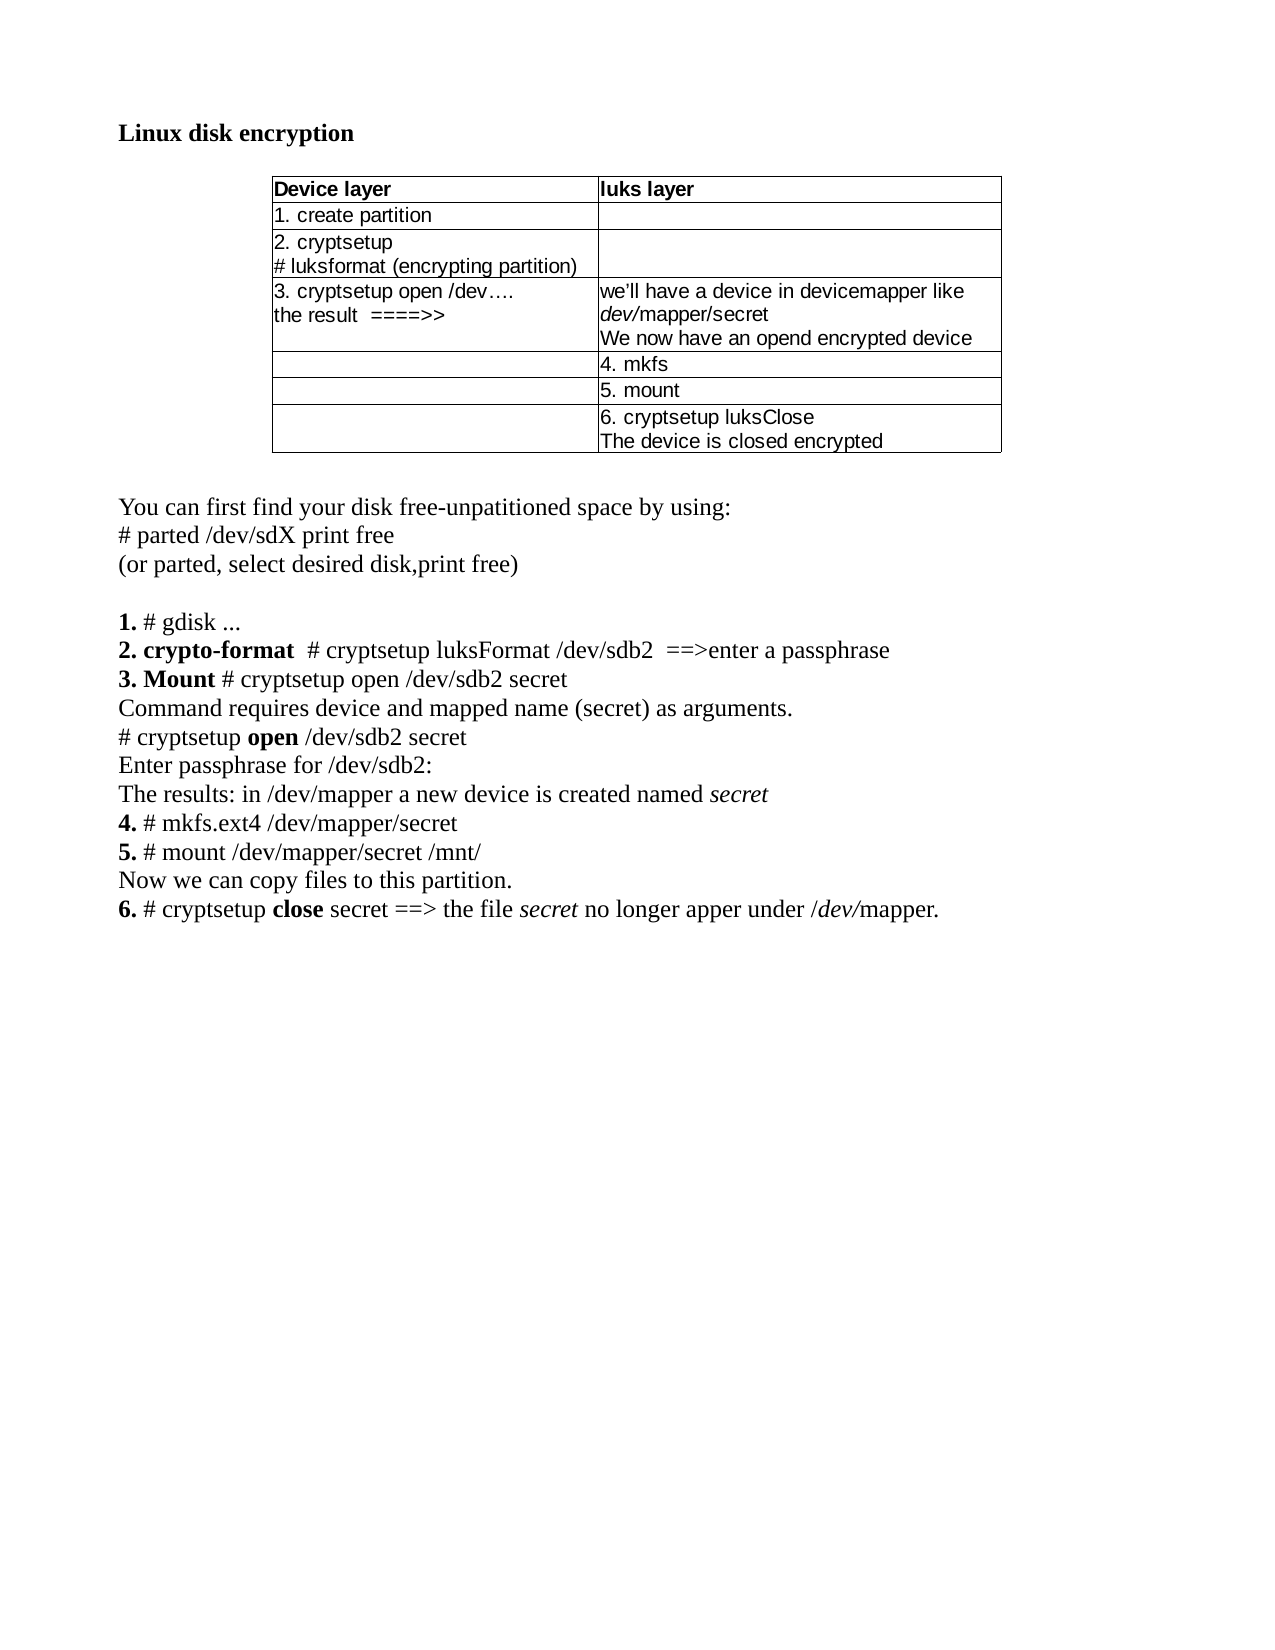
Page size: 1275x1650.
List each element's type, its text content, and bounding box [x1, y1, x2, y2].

text 1. # gdisk ... [118, 607, 1157, 636]
text Enter passphrase for /dev/sdb2: [118, 751, 1157, 779]
text Linux disk encryption [118, 118, 1157, 147]
text 4. # mkfs.ext4 /dev/mapper/secret [118, 808, 1157, 837]
text You can first find your disk free-unpatitioned space by using: [118, 492, 1157, 521]
text 2. crypto-format # cryptsetup luksFormat /dev/sdb2 ==>enter a passphrase [118, 636, 1157, 664]
text Command requires device and mapped name (secret) as arguments. [118, 693, 1157, 722]
text Now we can copy files to this partition. [118, 866, 1157, 894]
text 3. Mount # cryptsetup open /dev/sdb2 secret [118, 664, 1157, 693]
text # cryptsetup open /dev/sdb2 secret [118, 722, 1157, 751]
text 6. # cryptsetup close secret ==> the file secret no longer apper under /dev/mapper. [118, 894, 1157, 923]
text The results: in /dev/mapper a new device is created named secret [118, 779, 1157, 808]
text # parted /dev/sdX print free [118, 521, 1157, 549]
text (or parted, select desired disk,print free) [118, 549, 1157, 578]
text 5. # mount /dev/mapper/secret /mnt/ [118, 837, 1157, 866]
